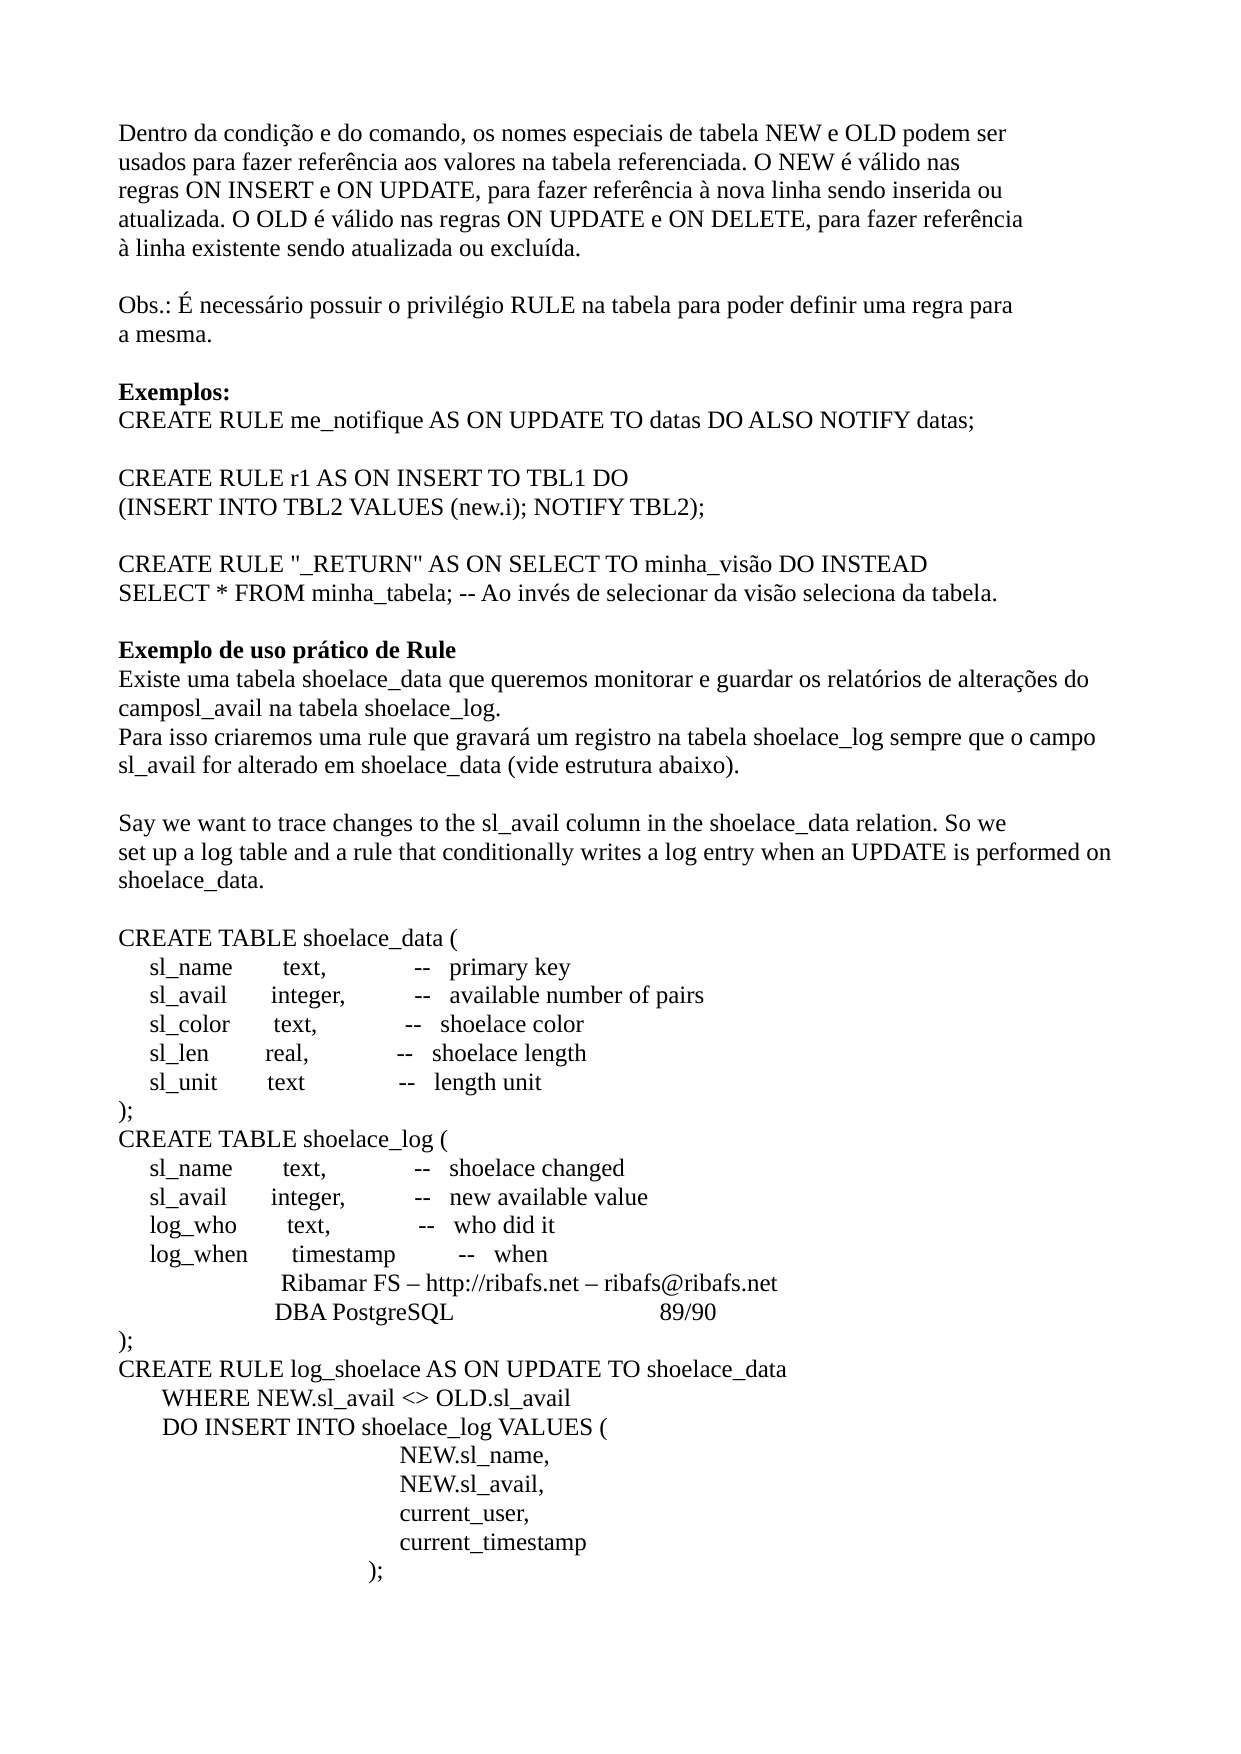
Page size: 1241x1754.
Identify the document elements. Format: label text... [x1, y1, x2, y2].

text ); [118, 1096, 1122, 1124]
text WHERE NEW.sl_avail <> OLD.sl_avail [118, 1383, 1122, 1412]
text Dentro da condição e do comando, os nomes especiais de tabela NEW e OLD podem ser [118, 118, 1122, 147]
text SELECT * FROM minha_tabela; -- Ao invés de selecionar da visão seleciona da tabela. [118, 578, 1122, 607]
text DO INSERT INTO shoelace_log VALUES ( [118, 1412, 1122, 1441]
text log_who text, -- who did it [118, 1211, 1122, 1239]
text atualizada. O OLD é válido nas regras ON UPDATE e ON DELETE, para fazer referência [118, 204, 1122, 233]
text CREATE TABLE shoelace_data ( [118, 923, 1122, 952]
text usados para fazer referência aos valores na tabela referenciada. O NEW é válido nas [118, 147, 1122, 176]
text à linha existente sendo atualizada ou excluída. [118, 233, 1122, 262]
text shoelace_data. [118, 866, 1122, 894]
text NEW.sl_name, [118, 1441, 1122, 1469]
text sl_unit text -- length unit [118, 1067, 1122, 1096]
text current_user, [118, 1498, 1122, 1527]
text Exemplos: [118, 377, 1122, 406]
text a mesma. [118, 319, 1122, 348]
text (INSERT INTO TBL2 VALUES (new.i); NOTIFY TBL2); [118, 492, 1122, 521]
text CREATE RULE "_RETURN" AS ON SELECT TO minha_visão DO INSTEAD [118, 549, 1122, 578]
text Say we want to trace changes to the sl_avail column in the shoelace_data relation. So we [118, 808, 1122, 837]
text sl_name text, -- primary key [118, 952, 1122, 981]
text sl_avail integer, -- available number of pairs [118, 981, 1122, 1009]
text DBA PostgreSQL 89/90 [118, 1297, 1122, 1326]
text sl_len real, -- shoelace length [118, 1038, 1122, 1067]
text NEW.sl_avail, [118, 1469, 1122, 1498]
text Exemplo de uso prático de Rule [118, 636, 1122, 664]
text CREATE TABLE shoelace_log ( [118, 1124, 1122, 1153]
text log_when timestamp -- when [118, 1239, 1122, 1268]
text Ribamar FS – http://ribafs.net – ribafs@ribafs.net [118, 1268, 1122, 1297]
text CREATE RULE me_notifique AS ON UPDATE TO datas DO ALSO NOTIFY datas; [118, 406, 1122, 434]
text sl_name text, -- shoelace changed [118, 1153, 1122, 1182]
text current_timestamp [118, 1527, 1122, 1556]
text regras ON INSERT e ON UPDATE, para fazer referência à nova linha sendo inserida ou [118, 176, 1122, 204]
text ); [118, 1326, 1122, 1354]
text sl_color text, -- shoelace color [118, 1009, 1122, 1038]
text Obs.: É necessário possuir o privilégio RULE na tabela para poder definir uma regra para [118, 291, 1122, 319]
text ); [118, 1556, 1122, 1584]
text Existe uma tabela shoelace_data que queremos monitorar e guardar os relatórios de alterações do camposl_avail na tabela shoelace_log. [118, 664, 1122, 722]
text sl_avail integer, -- new available value [118, 1182, 1122, 1211]
text CREATE RULE r1 AS ON INSERT TO TBL1 DO [118, 463, 1122, 492]
text Para isso criaremos uma rule que gravará um registro na tabela shoelace_log sempre que o campo sl_avail for alterado em shoelace_data (vide estrutura abaixo). [118, 722, 1122, 779]
text set up a log table and a rule that conditionally writes a log entry when an UPDATE is performed on [118, 837, 1122, 866]
text CREATE RULE log_shoelace AS ON UPDATE TO shoelace_data [118, 1354, 1122, 1383]
